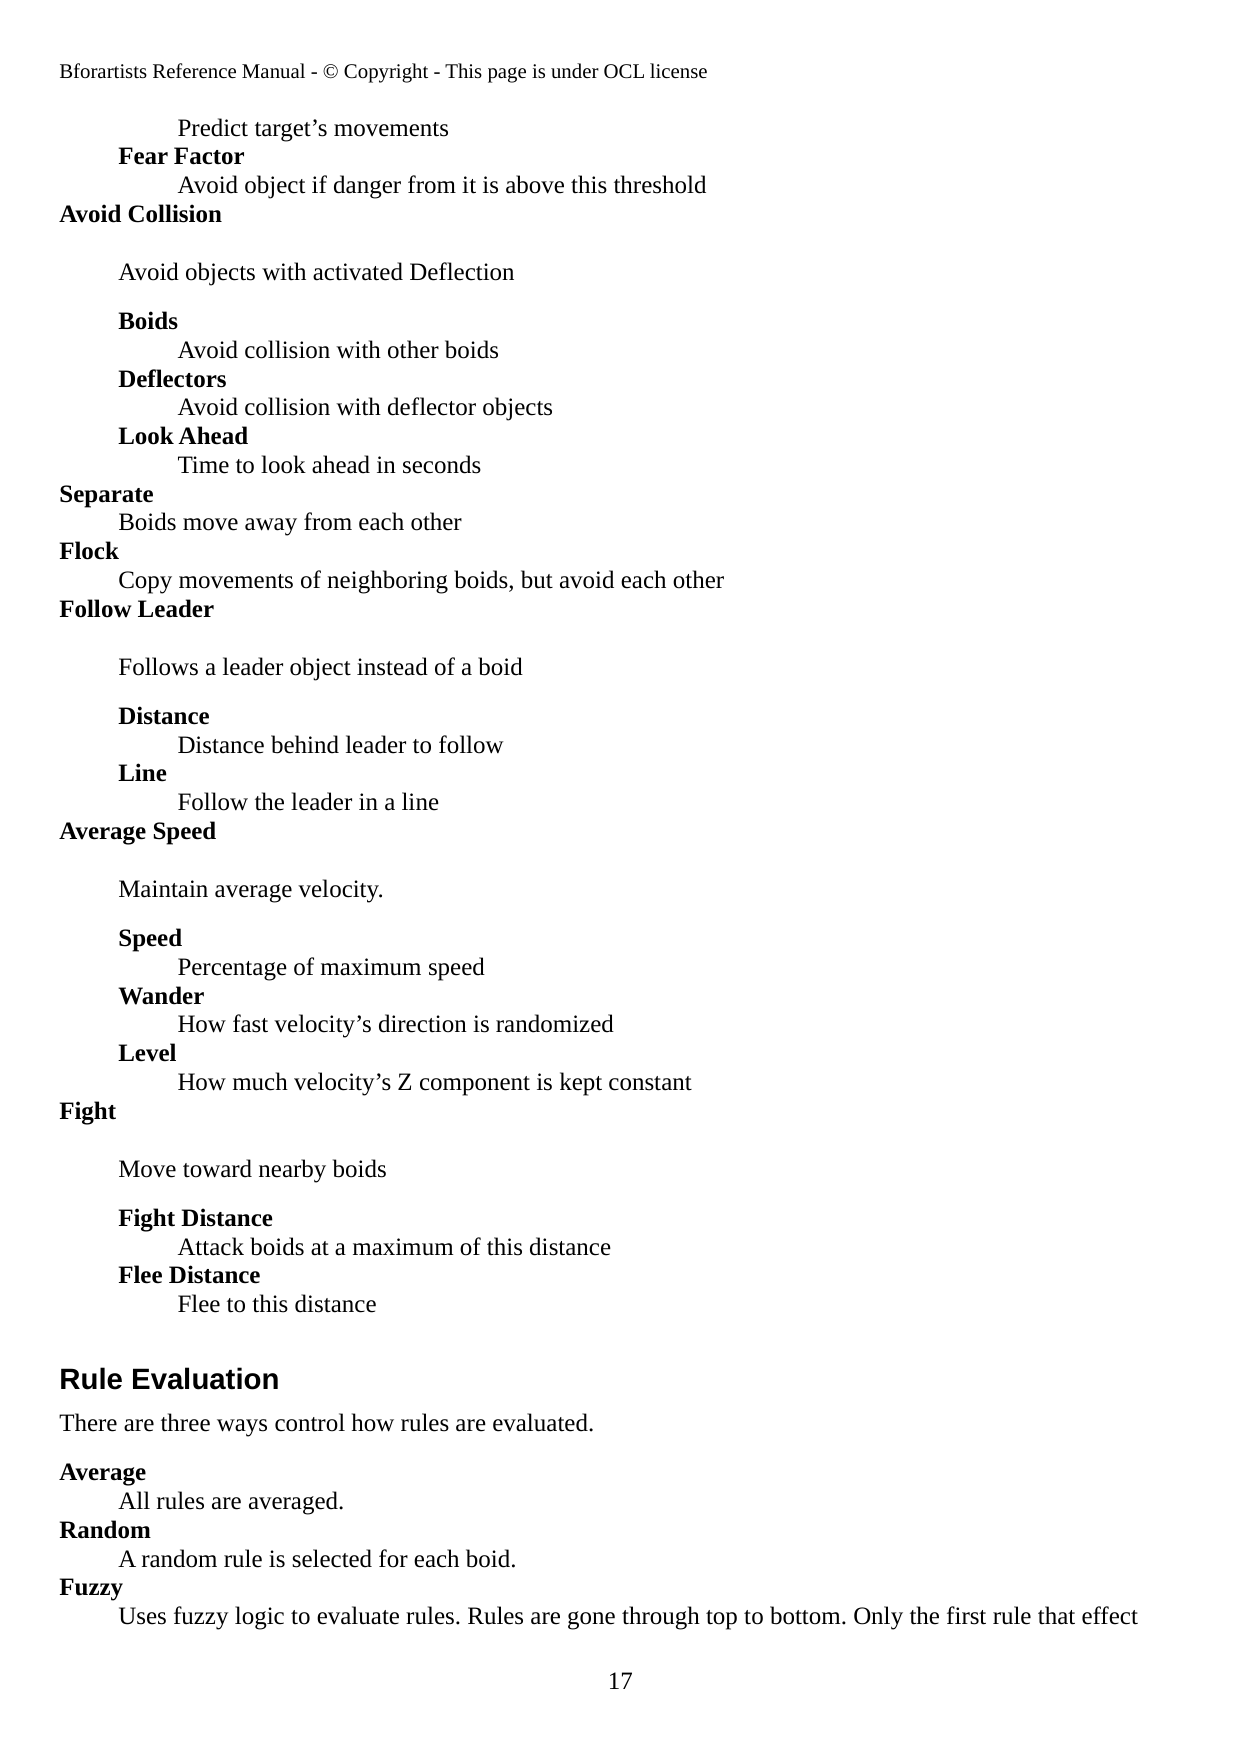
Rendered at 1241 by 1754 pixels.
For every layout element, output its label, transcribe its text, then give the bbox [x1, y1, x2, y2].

text Avoid objects with activated Deflection [118, 257, 1181, 286]
subtitle Fear Factor [118, 141, 1181, 170]
subtitle Fight Distance [118, 1203, 1181, 1232]
text Follows a leader object instead of a boid [118, 652, 1181, 681]
list How fast velocity’s direction is randomized [177, 1009, 1181, 1038]
subtitle Boids [118, 306, 1181, 335]
list Copy movements of neighboring boids, but avoid each other [118, 565, 1181, 594]
subtitle Line [118, 758, 1181, 787]
list Avoid object if danger from it is above this threshold [177, 170, 1181, 199]
subtitle Average Speed [59, 816, 1181, 845]
list How much velocity’s Z component is kept constant [177, 1067, 1181, 1096]
subtitle Distance [118, 701, 1181, 730]
subtitle Deflectors [118, 364, 1181, 392]
subtitle Flock [59, 536, 1181, 565]
subtitle Look Ahead [118, 421, 1181, 450]
list Follow the leader in a line [177, 787, 1181, 816]
text Maintain average velocity. [118, 874, 1181, 903]
subtitle Level [118, 1038, 1181, 1067]
list All rules are averaged. [118, 1486, 1181, 1515]
list Attack boids at a maximum of this distance [177, 1232, 1181, 1261]
list A random rule is selected for each boid. [118, 1544, 1181, 1572]
list Flee to this distance [177, 1289, 1181, 1318]
subtitle Rule Evaluation [59, 1362, 1181, 1396]
subtitle Random [59, 1515, 1181, 1544]
subtitle Fuzzy [59, 1572, 1181, 1601]
list Avoid collision with other boids [177, 335, 1181, 364]
list Boids move away from each other [118, 507, 1181, 536]
list Avoid collision with deflector objects [177, 392, 1181, 421]
list Predict target’s movements [177, 113, 1181, 141]
subtitle Flee Distance [118, 1261, 1181, 1289]
list Percentage of maximum speed [177, 952, 1181, 981]
list Distance behind leader to follow [177, 730, 1181, 758]
subtitle Follow Leader [59, 594, 1181, 622]
text There are three ways control how rules are evaluated. [59, 1408, 1181, 1437]
subtitle Avoid Collision [59, 199, 1181, 228]
subtitle Average [59, 1457, 1181, 1486]
text Move toward nearby boids [118, 1154, 1181, 1183]
subtitle Separate [59, 479, 1181, 507]
subtitle Wander [118, 981, 1181, 1009]
subtitle Fight [59, 1096, 1181, 1124]
subtitle Speed [118, 923, 1181, 952]
list Time to look ahead in seconds [177, 450, 1181, 479]
list Uses fuzzy logic to evaluate rules. Rules are gone through top to bottom. Only the first rule that effect [118, 1601, 1181, 1630]
